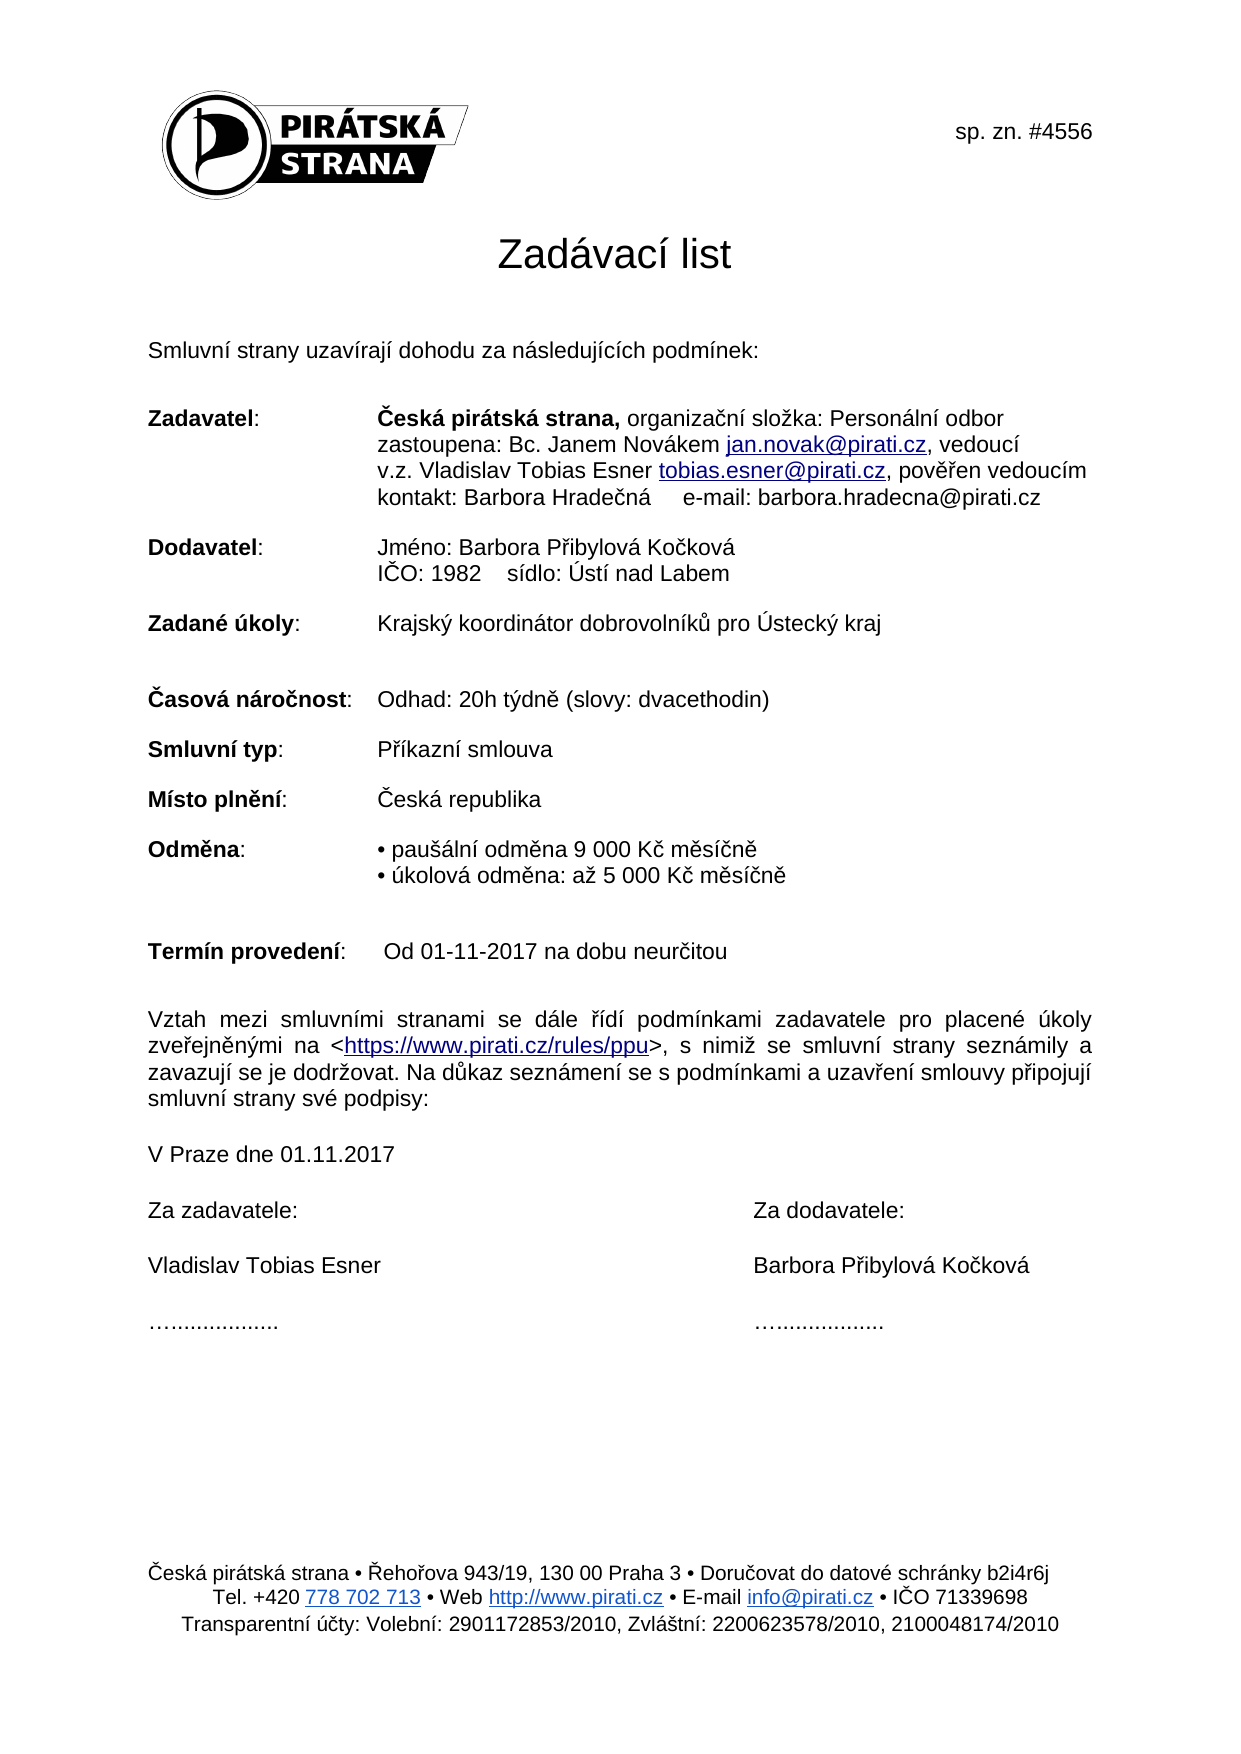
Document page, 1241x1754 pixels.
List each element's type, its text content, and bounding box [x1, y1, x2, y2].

table_cell Termín provedení: [148, 926, 377, 976]
table_cell Od 01-11-2017 na dobu neurčitou [377, 926, 1093, 976]
text Za zadavatele: Za dodavatele: [148, 1197, 1093, 1223]
table_cell Česká republika [377, 774, 1093, 824]
table_cell Místo plnění: [148, 774, 377, 824]
table_cell Krajský koordinátor dobrovolníků pro Ústecký kraj [377, 598, 1093, 674]
table_cell Zadané úkoly: [148, 598, 377, 674]
table_cell Časová náročnost: [148, 674, 377, 724]
picture [147, 75, 483, 214]
text Vztah mezi smluvními stranami se dále řídí podmínkami zadavatele pro placené úkoly zveřejněnými na <https://www.pirati.cz/rules/ppu>, s nimiž se smluvní strany seznámily a zavazují se je dodržovat. Na důkaz seznámení se s podmínkami a uzavření smlouvy připojují smluvní strany své podpisy: [148, 1006, 1093, 1111]
table_cell Odhad: 20h týdně (slovy: dvacethodin) [377, 674, 1093, 724]
table_cell Odměna: [148, 824, 377, 926]
table_cell Smluvní typ: [148, 724, 377, 774]
table_cell Dodavatel: [148, 522, 377, 598]
text V Praze dne 01.11.2017 [148, 1141, 1093, 1167]
table_cell Jméno: Barbora Přibylová Kočková IČO: 1982 sídlo: Ústí nad Labem [377, 522, 1093, 598]
text Smluvní strany uzavírají dohodu za následujících podmínek: [148, 337, 1093, 363]
table_header Česká pirátská strana, organizační složka: Personální odbor zastoupena: Bc. Janem Novákem jan.novak@pirati.cz, vedoucí v.z. Vladislav Tobias Esner tobias.esner@pirati.cz, pověřen vedoucím kontakt: Barbora Hradečná e-mail: barbora.hradecna@pirati.cz [377, 393, 1093, 522]
text sp. zn. #4556 [483, 118, 1093, 144]
table_cell • paušální odměna 9 000 Kč měsíčně • úkolová odměna: až 5 000 Kč měsíčně [377, 824, 1093, 926]
table_header Zadavatel: [148, 393, 377, 522]
text …................. …................. [148, 1308, 1093, 1334]
table_cell Příkazní smlouva [377, 724, 1093, 774]
text Vladislav Tobias Esner Barbora Přibylová Kočková [148, 1252, 1093, 1279]
subtitle Zadávací list [148, 230, 1093, 278]
